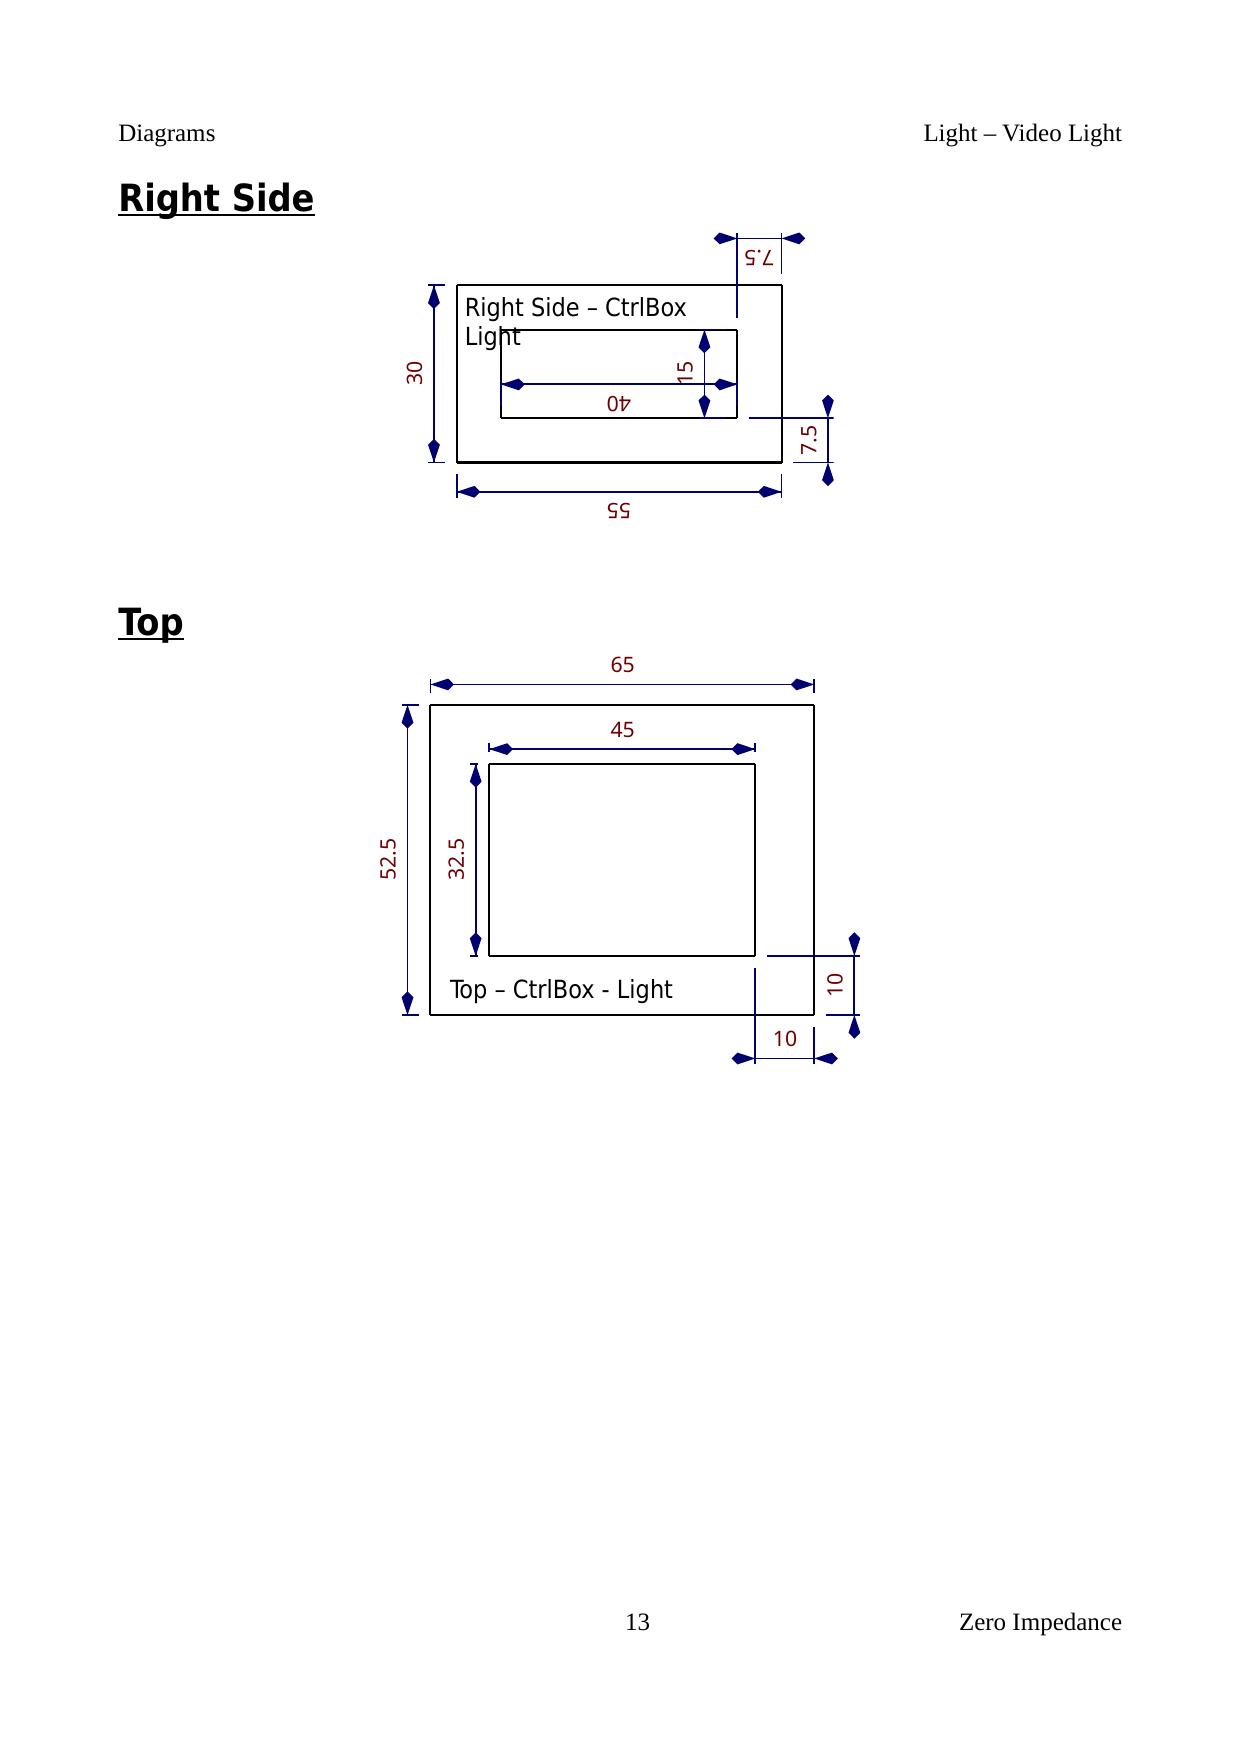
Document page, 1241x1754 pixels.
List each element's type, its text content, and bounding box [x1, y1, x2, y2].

subtitle Top [118, 601, 1122, 644]
subtitle Right Side [118, 176, 1122, 220]
